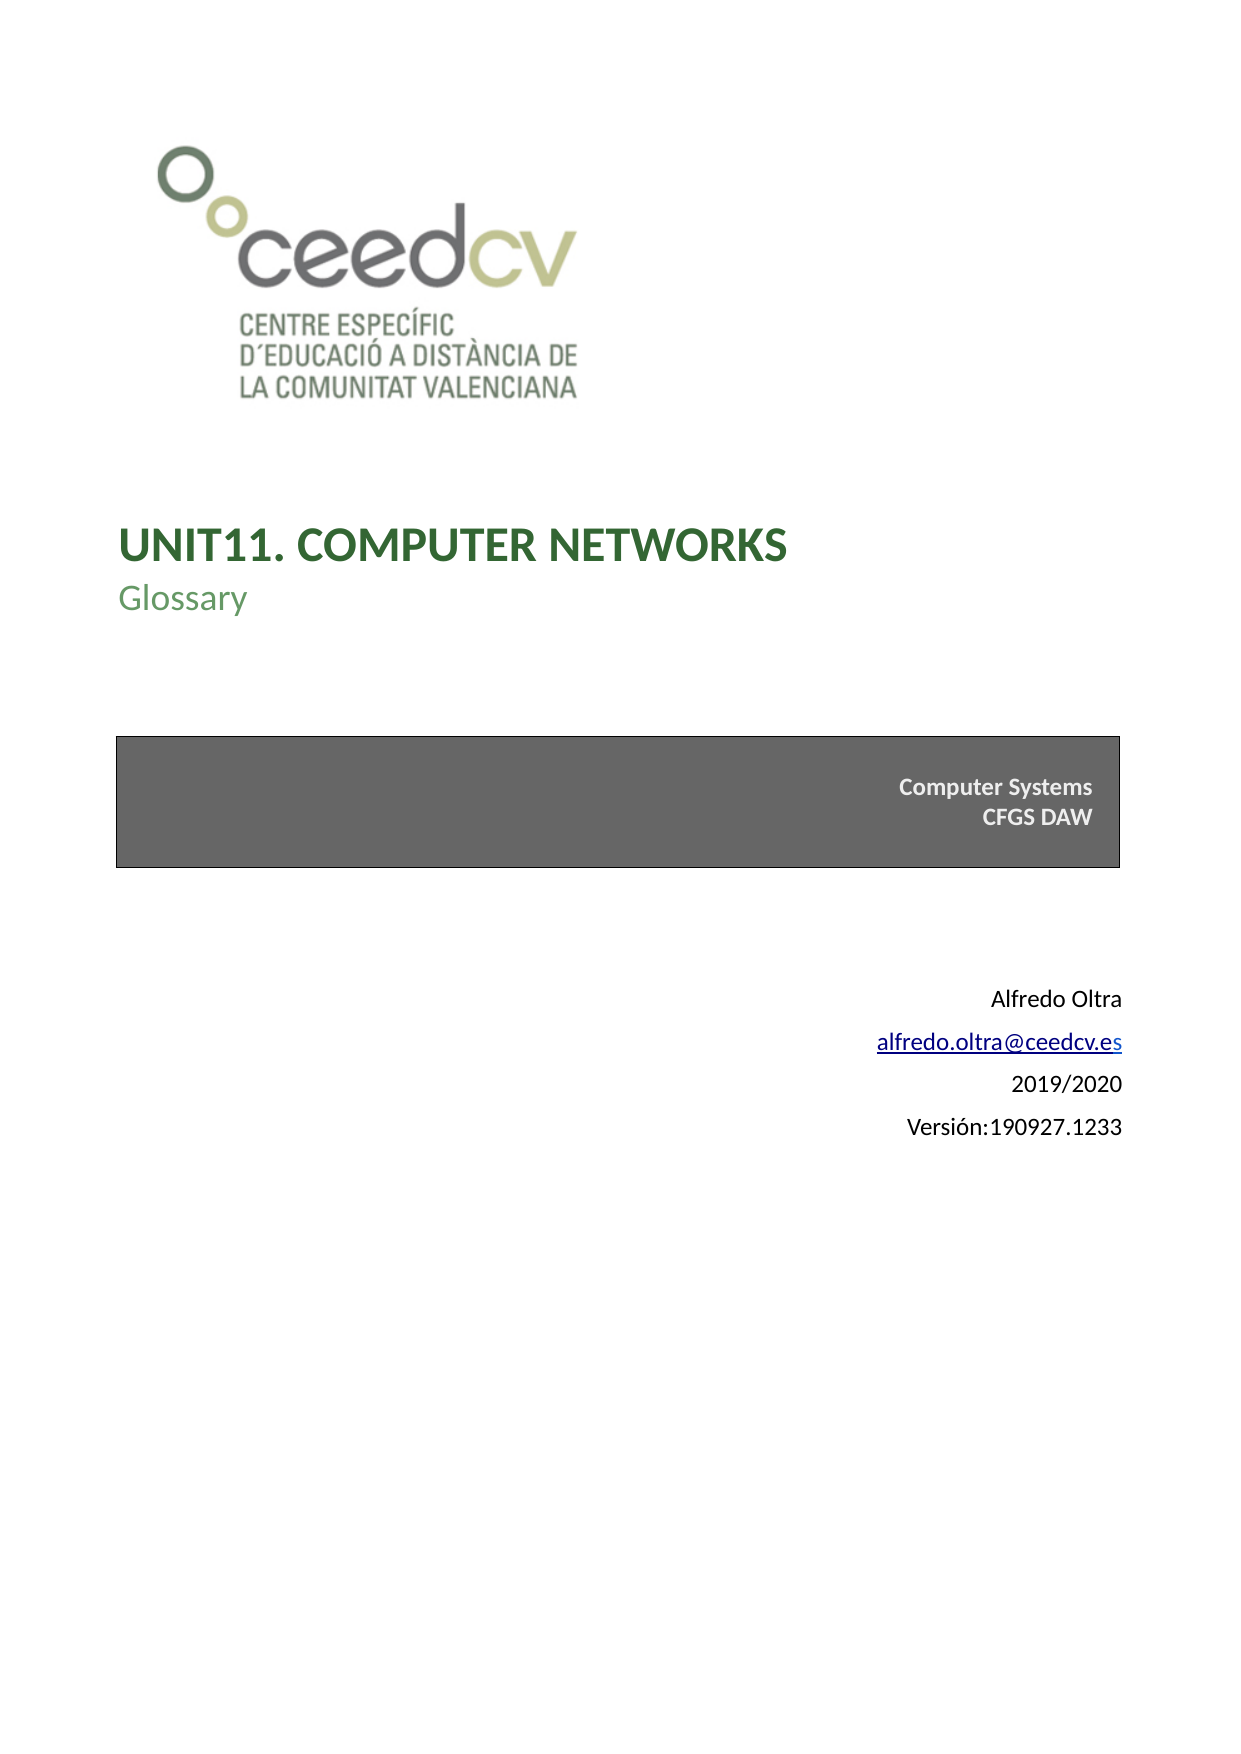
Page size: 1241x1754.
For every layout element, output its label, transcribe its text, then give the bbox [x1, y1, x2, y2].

text alfredo.oltra@ceedcv.es [231, 1026, 1122, 1056]
text Alfredo Oltra [231, 983, 1122, 1014]
text 2019/2020 [118, 1068, 1122, 1099]
text Computer Systems [119, 771, 1092, 801]
text Glossary [118, 574, 1122, 620]
text UNIT11. COMPUTER NETWORKS [118, 513, 1122, 574]
text CFGS DAW [119, 801, 1092, 832]
picture [118, 118, 681, 427]
text Versión:190927.1233 [118, 1111, 1122, 1141]
